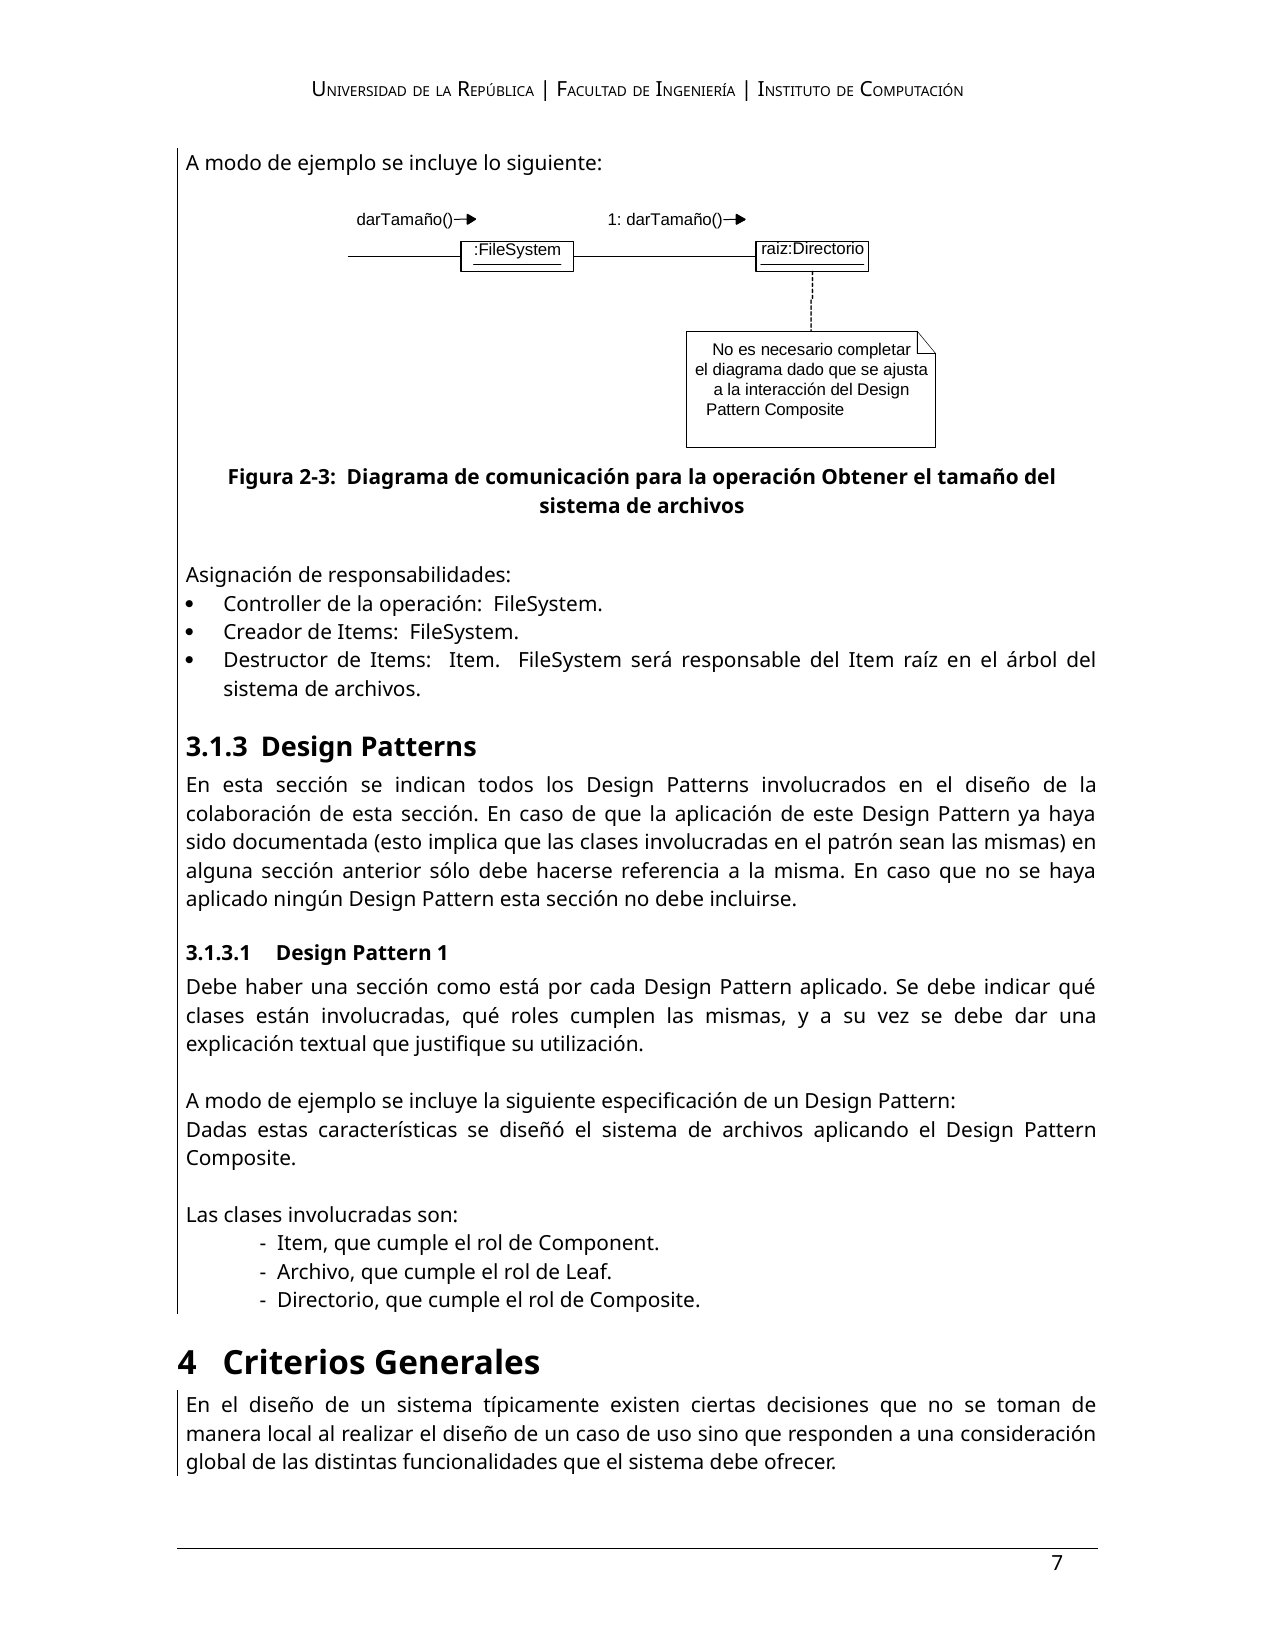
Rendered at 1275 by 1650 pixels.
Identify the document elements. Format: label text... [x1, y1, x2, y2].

text - Archivo, que cumple el rol de Leaf. [178, 1257, 1098, 1285]
text A modo de ejemplo se incluye la siguiente especificación de un Design Pattern: [178, 1086, 1098, 1115]
text Debe haber una sección como está por cada Design Pattern aplicado. Se debe indicar qué clases están involucradas, qué roles cumplen las mismas, y a su vez se debe dar una explicación textual que justifique su utilización. [178, 972, 1098, 1058]
text Las clases involucradas son: [178, 1200, 1098, 1228]
text - Directorio, que cumple el rol de Composite. [178, 1285, 1098, 1314]
text Asignación de responsabilidades: [178, 560, 1098, 589]
subtitle Design Patterns [178, 727, 1098, 764]
subtitle Criterios Generales [177, 1339, 1098, 1384]
text Dadas estas características se diseñó el sistema de archivos aplicando el Design Pattern Composite. [178, 1115, 1098, 1172]
text En esta sección se indican todos los Design Patterns involucrados en el diseño de la colaboración de esta sección. En caso de que la aplicación de este Design Pattern ya haya sido documentada (esto implica que las clases involucradas en el patrón sean las mismas) en alguna sección anterior sólo debe hacerse referencia a la misma. En caso que no se haya aplicado ningún Design Pattern esta sección no debe incluirse. [178, 771, 1098, 913]
text A modo de ejemplo se incluye lo siguiente: [178, 148, 1098, 176]
list Destructor de Items: Item. FileSystem será responsable del Item raíz en el árbol del sistema de archivos. [178, 646, 1098, 702]
list Creador de Items: FileSystem. [178, 617, 1098, 646]
list Controller de la operación: FileSystem. [178, 589, 1098, 617]
text - Item, que cumple el rol de Component. [178, 1228, 1098, 1257]
text En el diseño de un sistema típicamente existen ciertas decisiones que no se toman de manera local al realizar el diseño de un caso de uso sino que responden a una consideración global de las distintas funcionalidades que el sistema debe ofrecer. [178, 1390, 1098, 1476]
subtitle Design Pattern 1 [178, 938, 1098, 966]
text Figura 2‑3: Diagrama de comunicación para la operación Obtener el tamaño del sistema de archivos [178, 462, 1098, 519]
